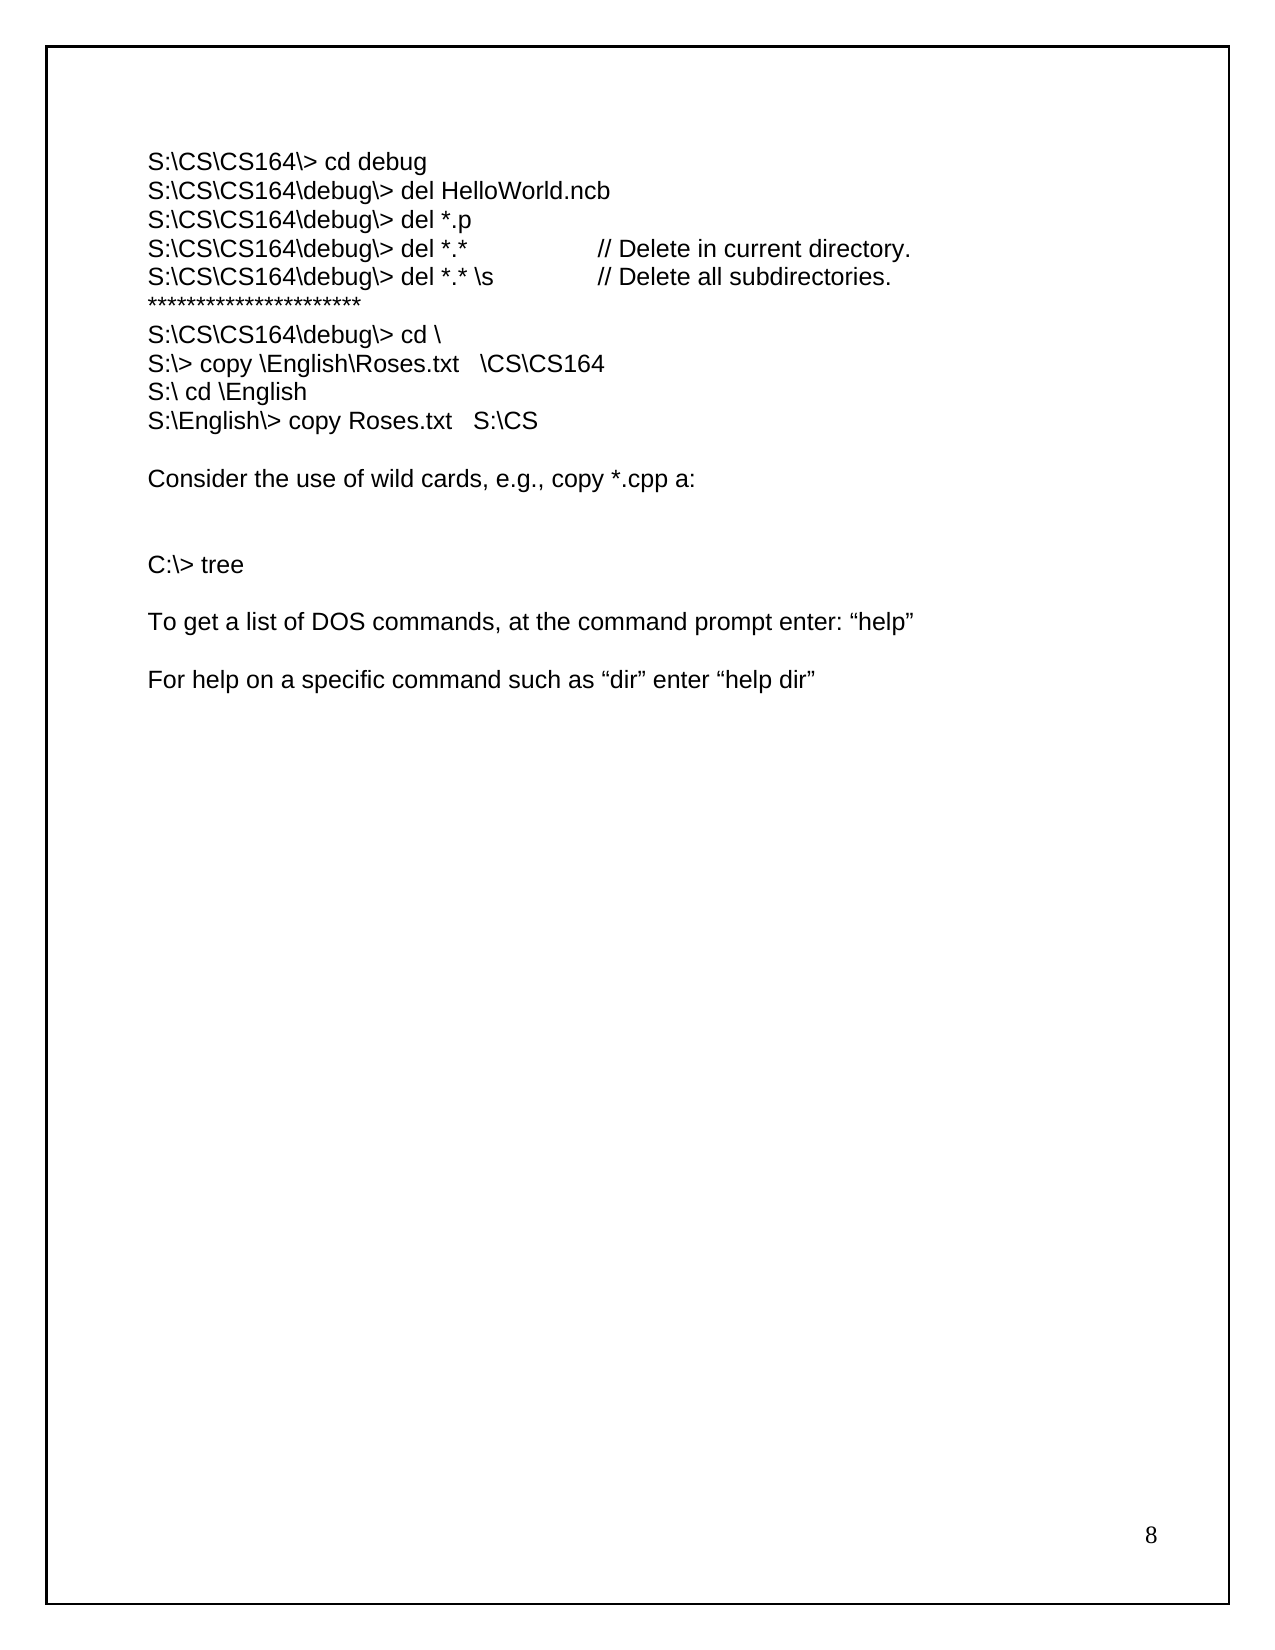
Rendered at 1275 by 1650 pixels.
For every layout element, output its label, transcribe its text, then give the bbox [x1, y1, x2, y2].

text To get a list of DOS commands, at the command prompt enter: “help” [147, 607, 1158, 636]
text ********************** [147, 291, 1158, 320]
text S:\CS\CS164\debug\> cd \ [147, 320, 1158, 349]
text For help on a specific command such as “dir” enter “help dir” [147, 665, 1158, 694]
text S:\CS\CS164\> cd debug [147, 147, 1158, 176]
text S:\ cd \English [147, 377, 1158, 406]
text S:\English\> copy Roses.txt S:\CS [147, 406, 1158, 435]
text S:\CS\CS164\debug\> del HelloWorld.ncb [147, 176, 1158, 205]
text S:\CS\CS164\debug\> del *.p [147, 205, 1158, 234]
text Consider the use of wild cards, e.g., copy *.cpp a: [147, 464, 1158, 492]
text S:\CS\CS164\debug\> del *.* \s // Delete all subdirectories. [147, 262, 1158, 291]
text C:\> tree [147, 550, 1158, 579]
text S:\> copy \English\Roses.txt \CS\CS164 [147, 349, 1158, 377]
text S:\CS\CS164\debug\> del *.* // Delete in current directory. [147, 234, 1158, 262]
